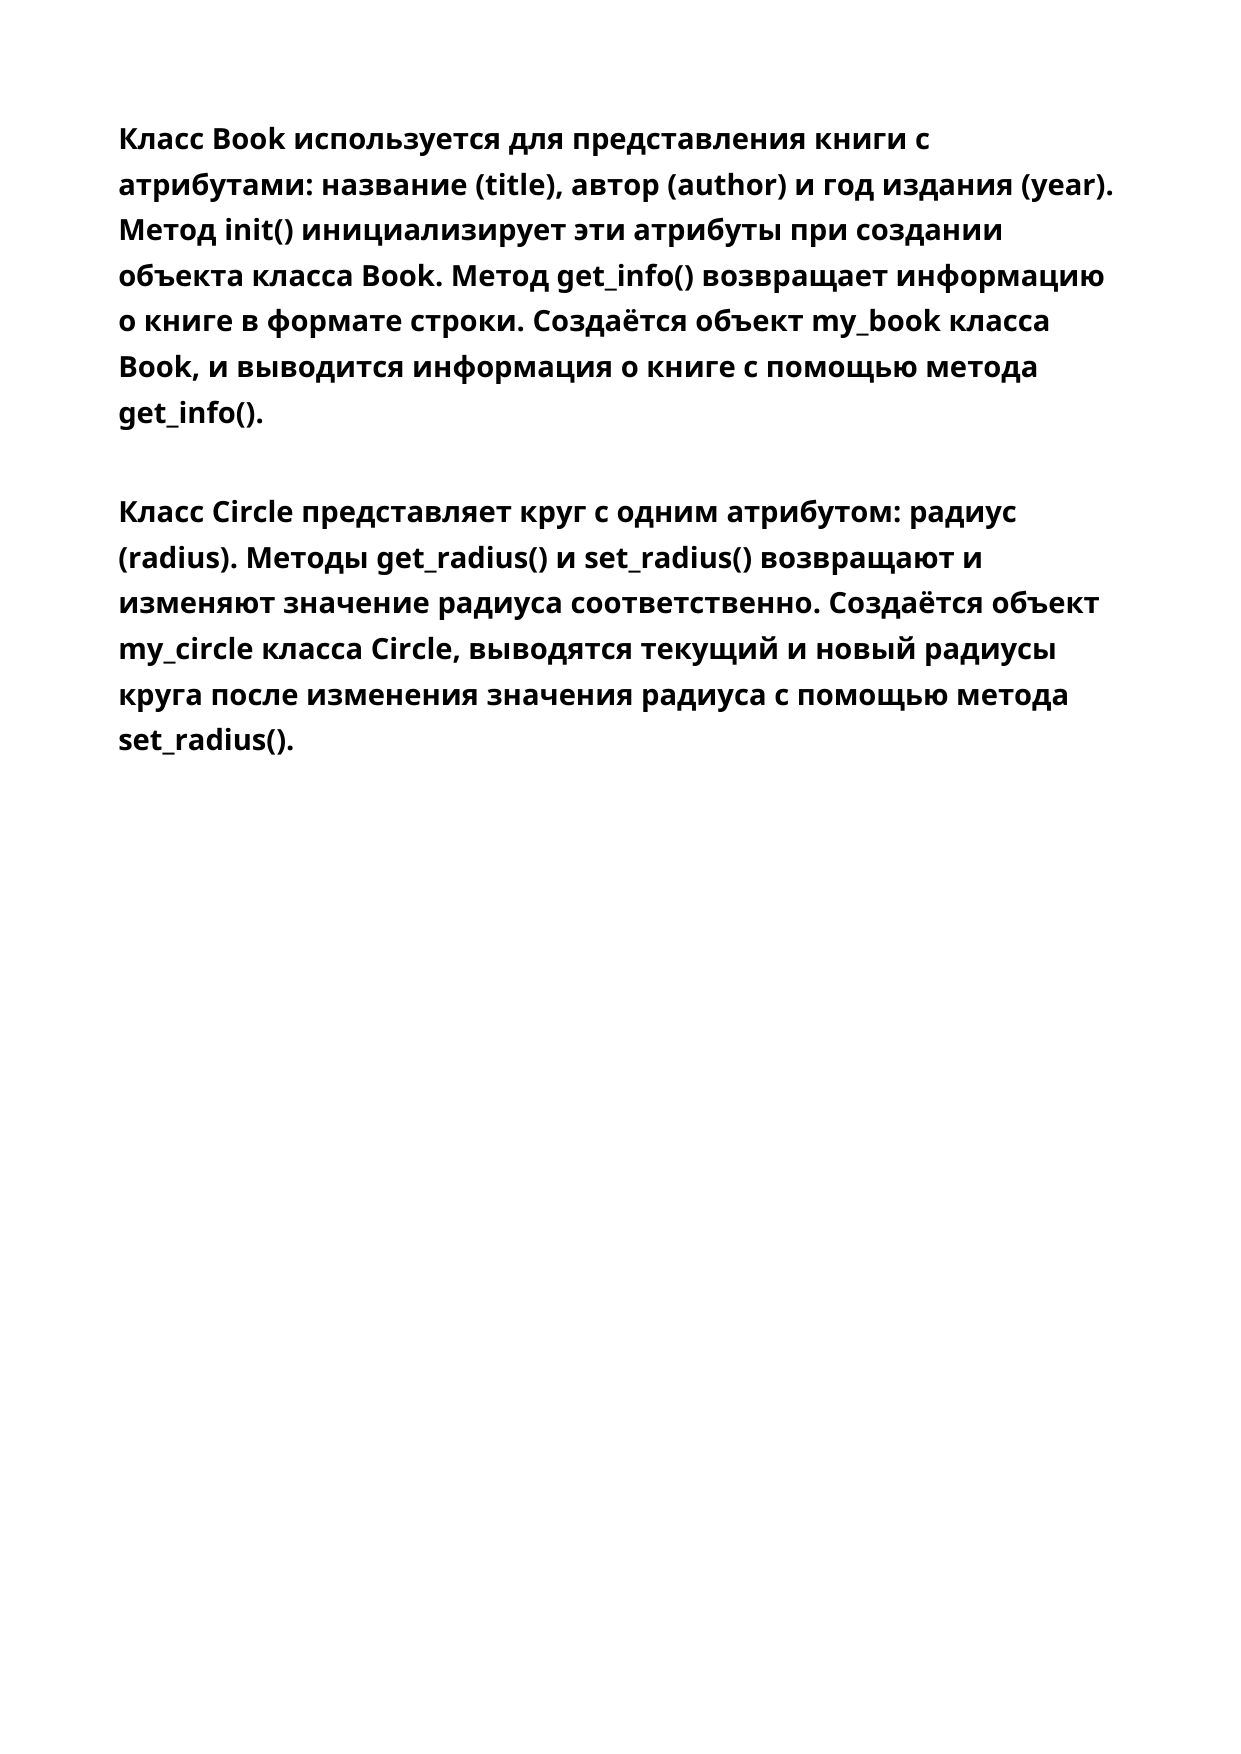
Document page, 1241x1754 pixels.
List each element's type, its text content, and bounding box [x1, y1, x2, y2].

text Класс Book используется для представления книги с атрибутами: название (title), автор (author) и год издания (year). Метод init() инициализирует эти атрибуты при создании объекта класса Book. Метод get_info() возвращает информацию о книге в формате строки. Создаётся объект my_book класса Book, и выводится информация о книге с помощью метода get_info(). [118, 118, 1122, 432]
text Класс Circle представляет круг с одним атрибутом: радиус (radius). Методы get_radius() и set_radius() возвращают и изменяют значение радиуса соответственно. Создаётся объект my_circle класса Circle, выводятся текущий и новый радиусы круга после изменения значения радиуса с помощью метода set_radius(). [118, 491, 1122, 759]
